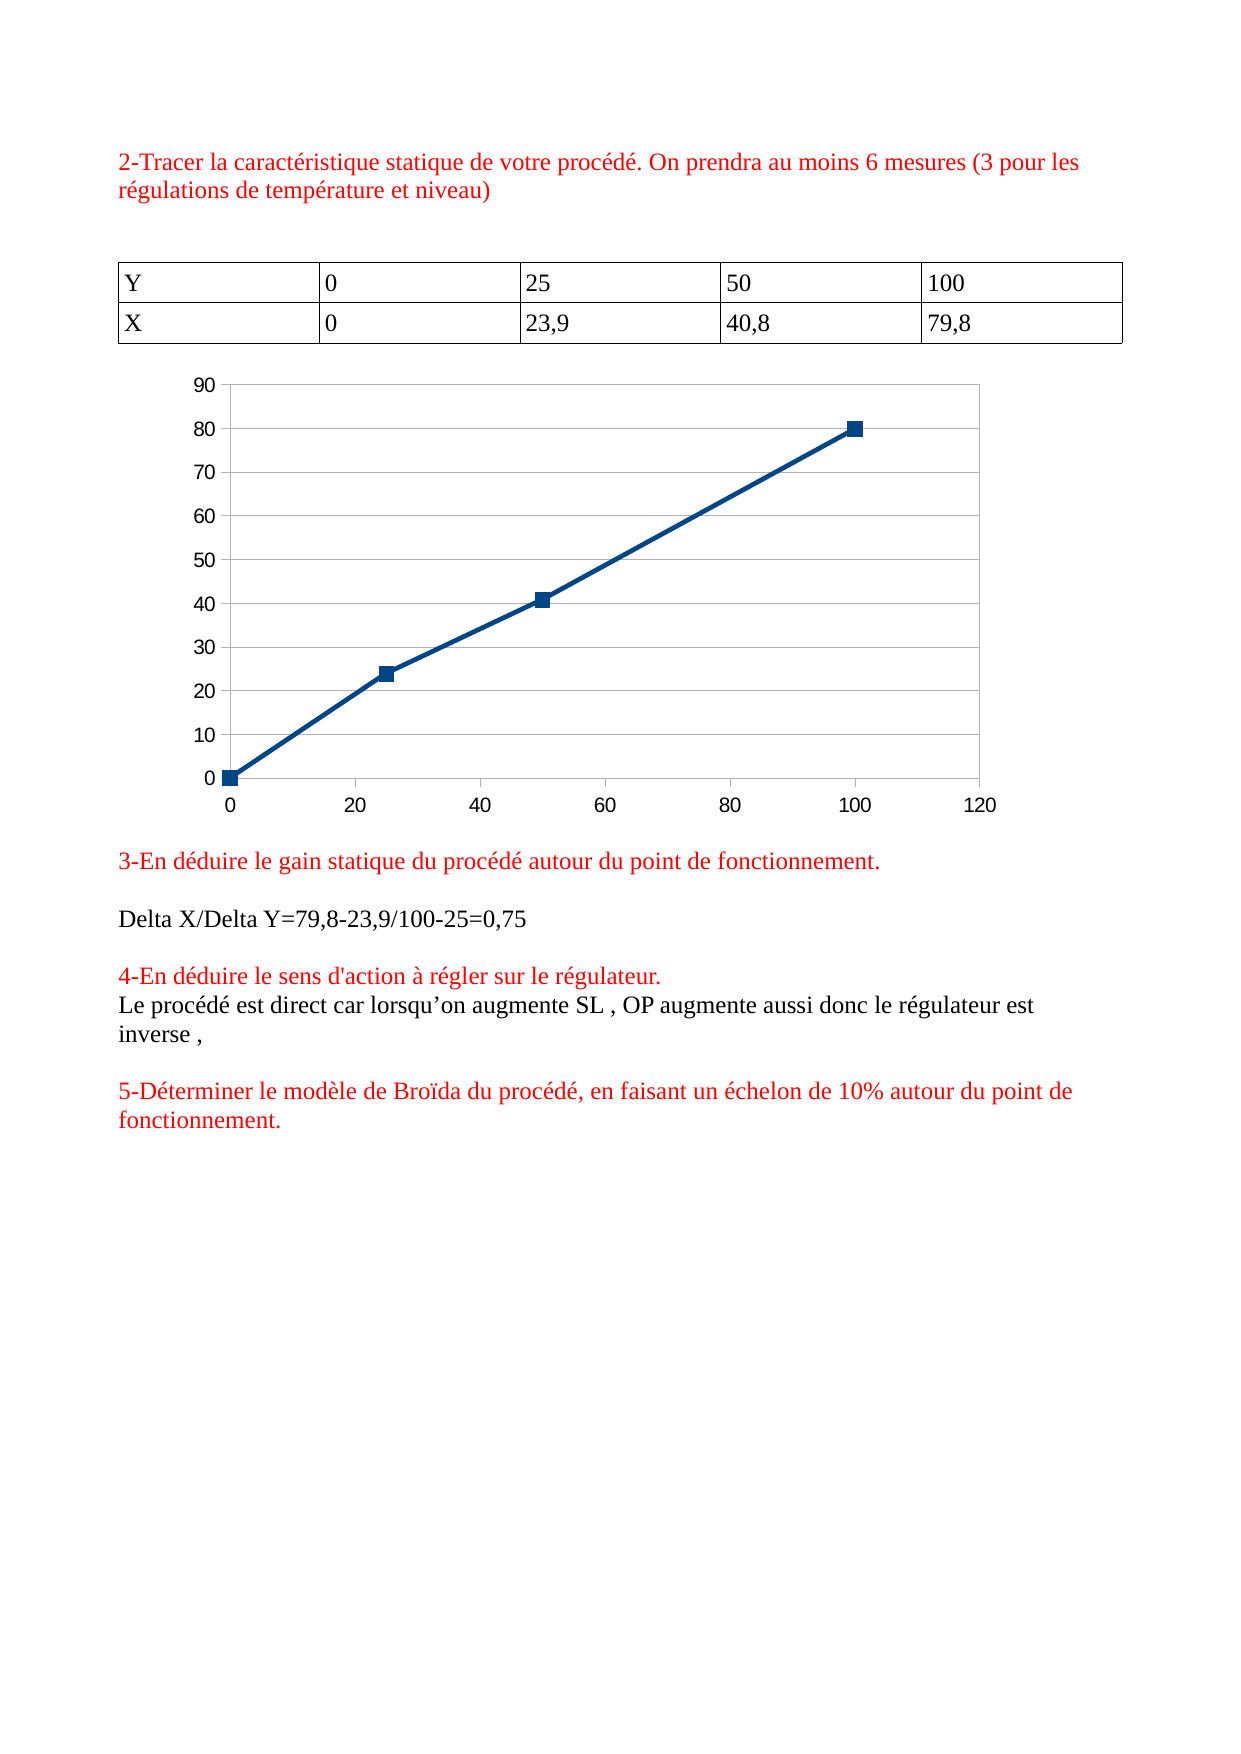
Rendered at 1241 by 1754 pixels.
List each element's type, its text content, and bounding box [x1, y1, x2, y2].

table_cell 79,8 [922, 303, 1122, 342]
text 4-En déduire le sens d'action à régler sur le régulateur. [118, 961, 1122, 990]
table_cell 40,8 [721, 303, 921, 342]
text 5-Déterminer le modèle de Broïda du procédé, en faisant un échelon de 10% autour du point de fonctionnement. [118, 1076, 1122, 1134]
table_header 25 [521, 263, 720, 302]
text Le procédé est direct car lorsqu’on augmente SL , OP augmente aussi donc le régulateur est inverse , [118, 990, 1122, 1048]
table_cell 23,9 [521, 303, 720, 342]
table_header 50 [721, 263, 921, 302]
table_header Y [119, 263, 319, 302]
table_cell X [119, 303, 319, 342]
text 2-Tracer la caractéristique statique de votre procédé. On prendra au moins 6 mesures (3 pour les régulations de température et niveau) [118, 147, 1122, 204]
text Delta X/Delta Y=79,8-23,9/100-25=0,75 [118, 904, 1122, 933]
table_cell 0 [320, 303, 520, 342]
table_header 100 [922, 263, 1122, 302]
table_header 0 [320, 263, 520, 302]
text 3-En déduire le gain statique du procédé autour du point de fonctionnement. [118, 846, 1122, 875]
